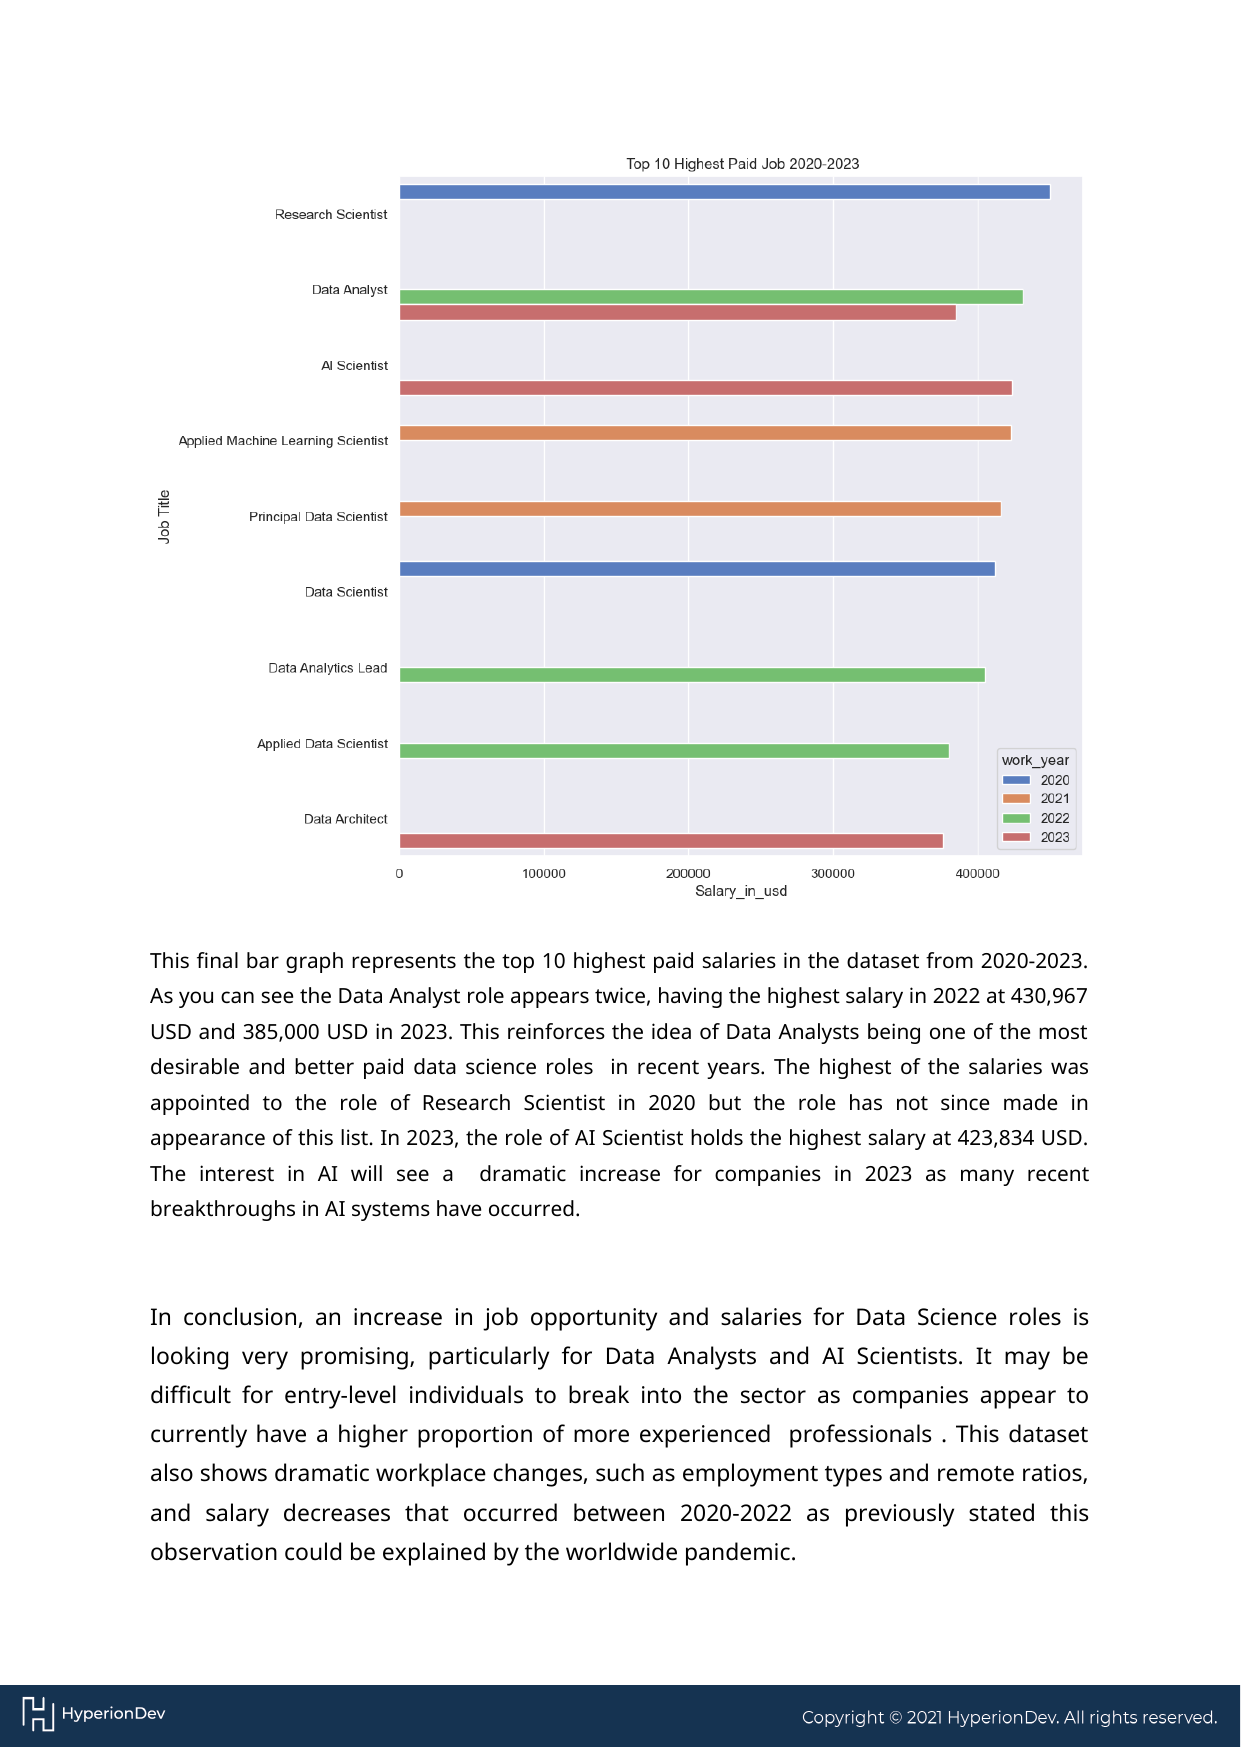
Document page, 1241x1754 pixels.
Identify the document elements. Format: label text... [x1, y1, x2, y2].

text This final bar graph represents the top 10 highest paid salaries in the dataset from 2020-2023. As you can see the Data Analyst role appears twice, having the highest salary in 2022 at 430,967 USD and 385,000 USD in 2023. This reinforces the idea of Data Analysts being one of the most desirable and better paid data science roles in recent years. The highest of the salaries was appointed to the role of Research Scientist in 2020 but the role has not since made in appearance of this list. In 2023, the role of AI Scientist holds the highest salary at 423,834 USD. The interest in AI will see a dramatic increase for companies in 2023 as many recent breakthroughs in AI systems have occurred. [150, 946, 1090, 1223]
text In conclusion, an increase in job opportunity and salaries for Data Science roles is looking very promising, particularly for Data Analysts and AI Scientists. It may be difficult for entry-level individuals to break into the sector as companies appear to currently have a higher proportion of more experienced professionals . This dataset also shows dramatic workplace changes, such as employment types and remote ratios, and salary decreases that occurred between 2020-2022 as previously stated this observation could be explained by the worldwide pandemic. [150, 1301, 1090, 1567]
